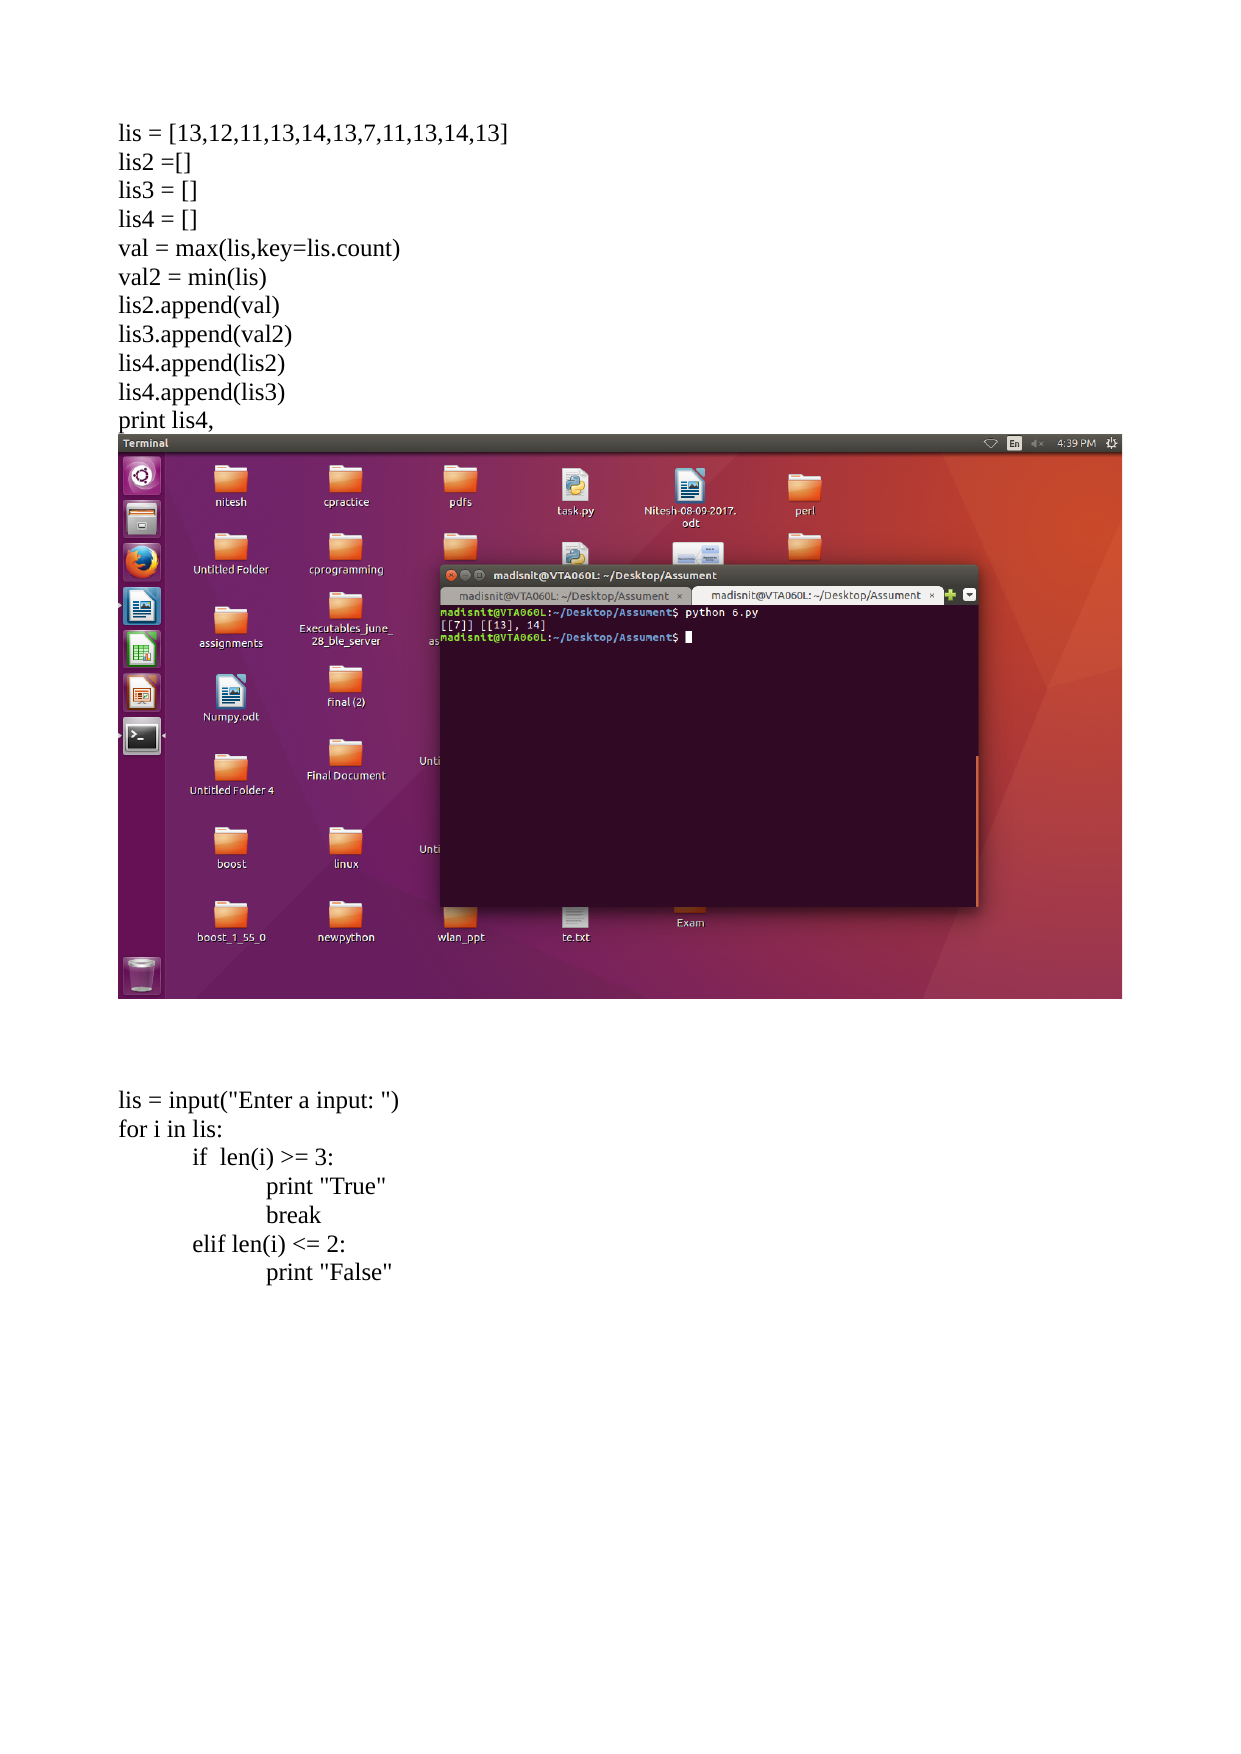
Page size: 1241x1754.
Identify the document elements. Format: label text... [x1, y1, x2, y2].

text val2 = min(lis) [118, 262, 1122, 291]
text val = max(lis,key=lis.count) [118, 233, 1122, 262]
text lis3.append(val2) [118, 319, 1122, 348]
text lis3 = [] [118, 176, 1122, 204]
text lis2 =[] [118, 147, 1122, 176]
text lis2.append(val) [118, 291, 1122, 319]
text print lis4, [118, 406, 1122, 434]
text if len(i) >= 3: [118, 1142, 1122, 1171]
text lis4.append(lis2) [118, 348, 1122, 377]
text lis4 = [] [118, 204, 1122, 233]
text lis = [13,12,11,13,14,13,7,11,13,14,13] [118, 118, 1122, 147]
text break [118, 1200, 1122, 1229]
text elif len(i) <= 2: [118, 1229, 1122, 1257]
picture [118, 434, 1123, 999]
text lis4.append(lis3) [118, 377, 1122, 406]
text print "True" [118, 1171, 1122, 1200]
text print "False" [118, 1257, 1122, 1286]
text for i in lis: [118, 1114, 1122, 1142]
text lis = input("Enter a input: ") [118, 1085, 1122, 1114]
